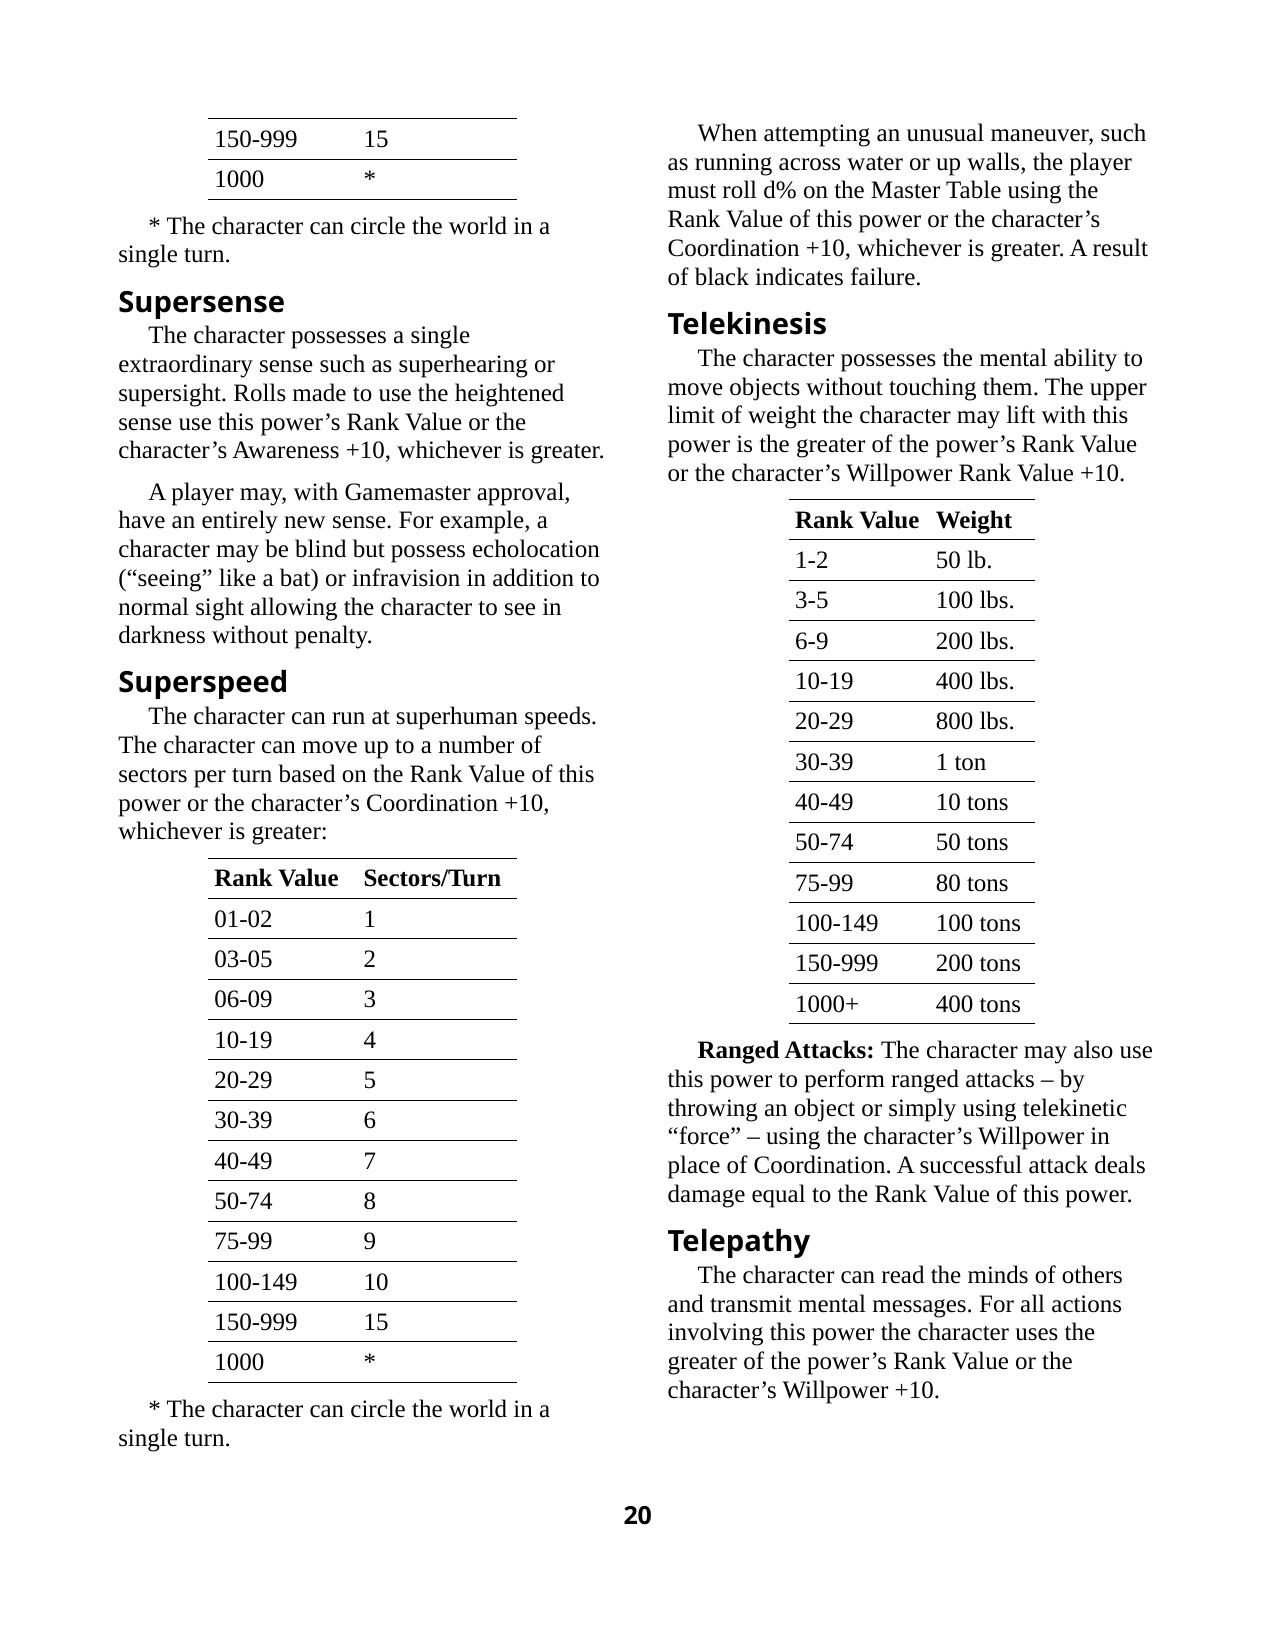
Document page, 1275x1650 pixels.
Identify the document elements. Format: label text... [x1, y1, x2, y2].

subtitle Superspeed [118, 662, 607, 701]
table_header Sectors/Turn [358, 859, 517, 898]
table_cell * [358, 1342, 517, 1382]
table_cell 3 [358, 980, 517, 1019]
table_cell 100-149 [208, 1262, 357, 1301]
table_cell 7 [358, 1141, 517, 1180]
table_cell 03-05 [208, 939, 357, 979]
table_cell 100-149 [789, 903, 930, 942]
table_cell 06-09 [208, 980, 357, 1019]
table_cell 200 lbs. [930, 621, 1035, 660]
table_cell 800 lbs. [930, 702, 1035, 741]
table_cell 6 [358, 1101, 517, 1140]
table_cell 75-99 [208, 1222, 357, 1261]
table_cell 01-02 [208, 899, 357, 938]
table_cell 150-999 [208, 1302, 357, 1341]
text The character can read the minds of others and transmit mental messages. For all actions involving this power the character uses the greater of the power’s Rank Value or the character’s Willpower +10. [667, 1260, 1157, 1404]
table_cell 10 [358, 1262, 517, 1301]
subtitle Telekinesis [667, 303, 1157, 343]
table_cell 8 [358, 1181, 517, 1221]
table_cell 30-39 [208, 1101, 357, 1140]
table_cell 50 tons [930, 823, 1035, 862]
table_cell * [358, 160, 517, 199]
text * The character can circle the world in a single turn. [118, 1394, 607, 1451]
table_cell 20-29 [208, 1060, 357, 1099]
text * The character can circle the world in a single turn. [118, 211, 607, 268]
table_header Weight [930, 500, 1035, 539]
table_cell 6-9 [789, 621, 930, 660]
table_header Rank Value [208, 859, 357, 898]
table_cell 150-999 [789, 944, 930, 983]
table_cell 30-39 [789, 742, 930, 781]
table_cell 2 [358, 939, 517, 979]
table_cell 40-49 [208, 1141, 357, 1180]
text Ranged Attacks: The character may also use this power to perform ranged attacks – by throwing an object or simply using telekinetic “force” – using the character’s Willpower in place of Coordination. A successful attack deals damage equal to the Rank Value of this power. [667, 1035, 1157, 1208]
table_cell 1 [358, 899, 517, 938]
table_cell 9 [358, 1222, 517, 1261]
table_cell 150-999 [208, 119, 357, 158]
table_cell 15 [358, 119, 517, 158]
table_header Rank Value [789, 500, 930, 539]
table_cell 10-19 [789, 661, 930, 701]
table_cell 400 lbs. [930, 661, 1035, 701]
table_cell 1 ton [930, 742, 1035, 781]
table_cell 40-49 [789, 782, 930, 822]
text When attempting an unusual maneuver, such as running across water or up walls, the player must roll d% on the Master Table using the Rank Value of this power or the character’s Coordination +10, whichever is greater. A result of black indicates failure. [667, 118, 1157, 291]
table_cell 80 tons [930, 863, 1035, 902]
text The character possesses a single extraordinary sense such as superhearing or supersight. Rolls made to use the heightened sense use this power’s Rank Value or the character’s Awareness +10, whichever is greater. [118, 321, 607, 464]
table_cell 10 tons [930, 782, 1035, 822]
subtitle Telepathy [667, 1220, 1157, 1260]
table_cell 10-19 [208, 1020, 357, 1059]
table_cell 1000+ [789, 984, 930, 1023]
text A player may, with Gamemaster approval, have an entirely new sense. For example, a character may be blind but possess echolocation (“seeing” like a bat) or infravision in addition to normal sight allowing the character to see in darkness without penalty. [118, 477, 607, 649]
table_cell 1000 [208, 160, 357, 199]
table_cell 75-99 [789, 863, 930, 902]
table_cell 3-5 [789, 581, 930, 620]
text The character possesses the mental ability to move objects without touching them. The upper limit of weight the character may lift with this power is the greater of the power’s Rank Value or the character’s Willpower Rank Value +10. [667, 343, 1157, 487]
table_cell 100 tons [930, 903, 1035, 942]
table_cell 100 lbs. [930, 581, 1035, 620]
table_cell 4 [358, 1020, 517, 1059]
table_cell 400 tons [930, 984, 1035, 1023]
table_cell 1-2 [789, 540, 930, 580]
subtitle Supersense [118, 281, 607, 321]
table_cell 50-74 [208, 1181, 357, 1221]
table_cell 200 tons [930, 944, 1035, 983]
text The character can run at superhuman speeds. The character can move up to a number of sectors per turn based on the Rank Value of this power or the character’s Coordination +10, whichever is greater: [118, 701, 607, 845]
table_cell 50-74 [789, 823, 930, 862]
table_cell 15 [358, 1302, 517, 1341]
table_cell 50 lb. [930, 540, 1035, 580]
table_cell 5 [358, 1060, 517, 1099]
table_cell 20-29 [789, 702, 930, 741]
table_cell 1000 [208, 1342, 357, 1382]
